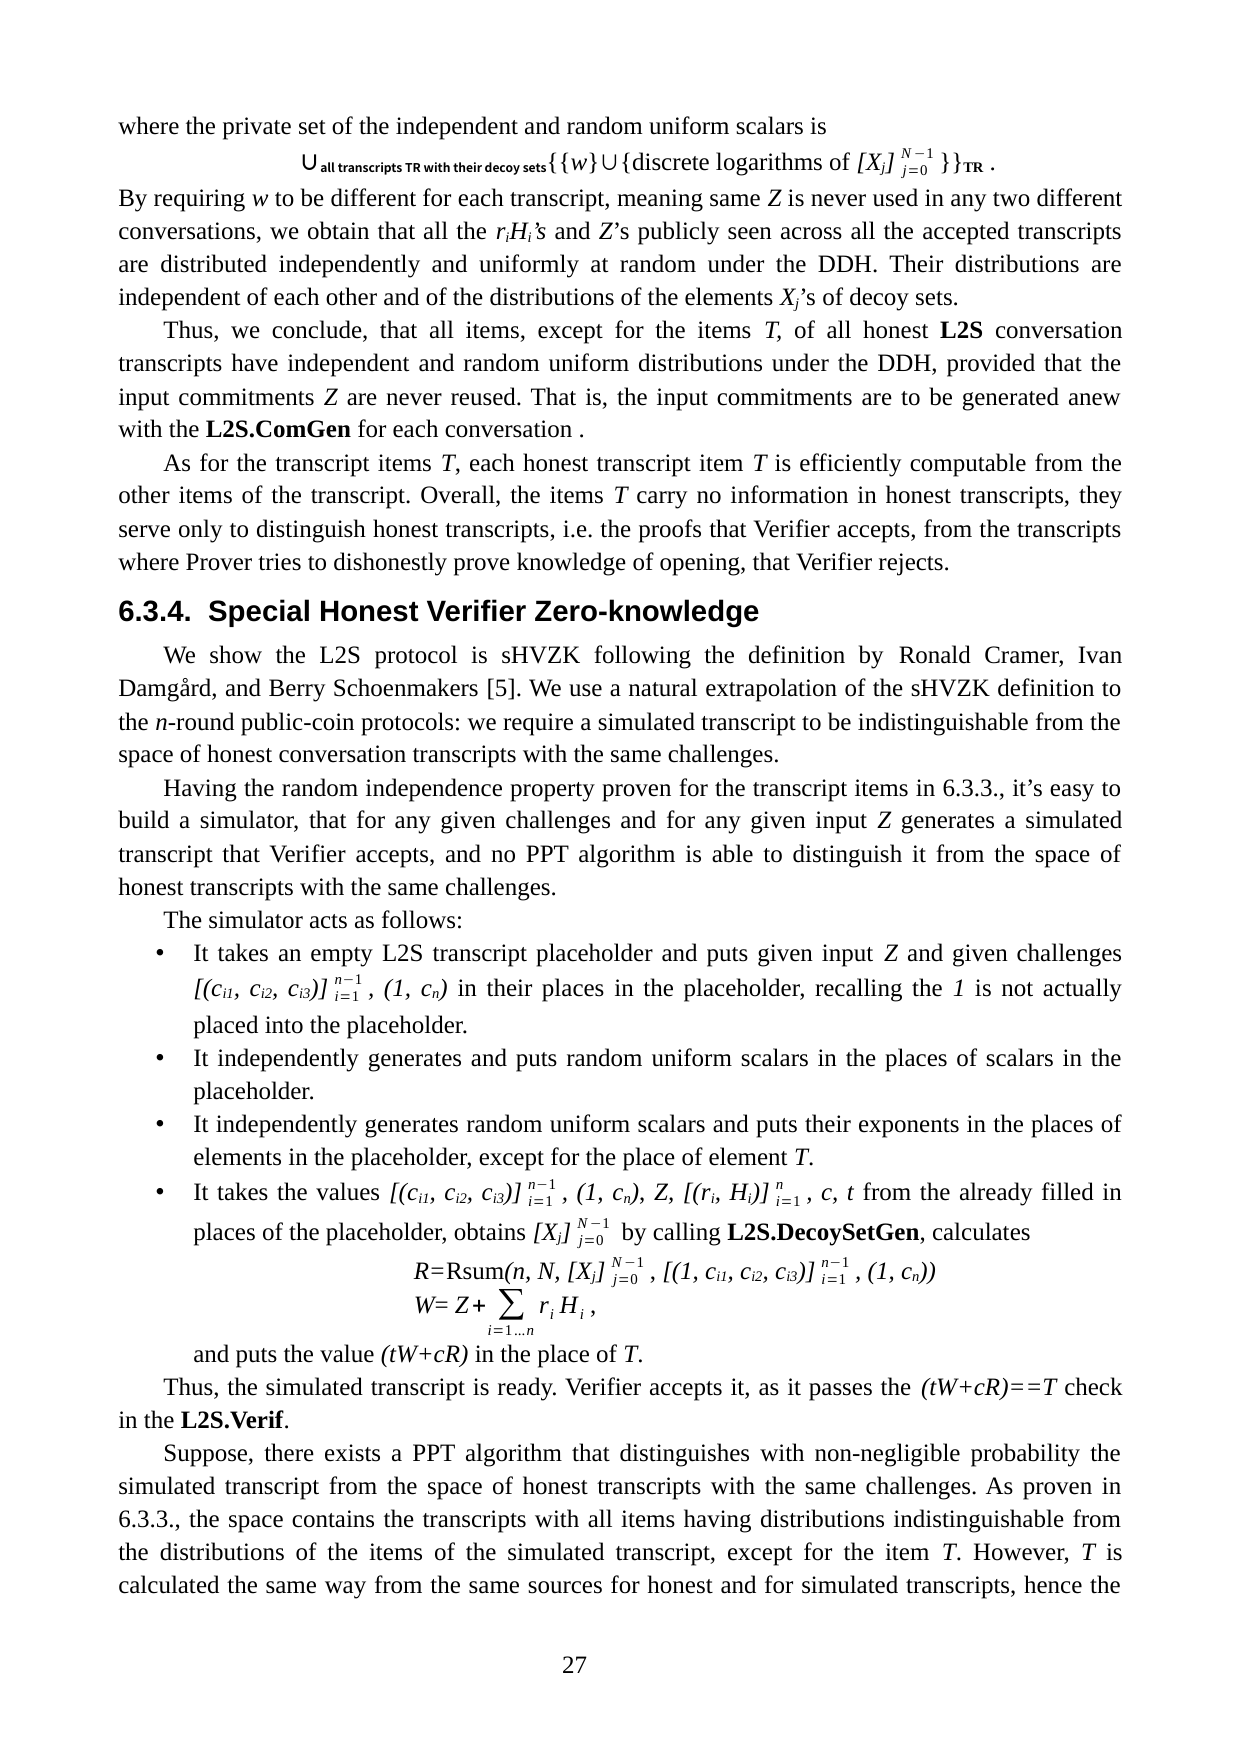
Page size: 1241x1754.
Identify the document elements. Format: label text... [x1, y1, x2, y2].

text We show the L2S protocol is sHVZK following the definition by Ronald Cramer, Ivan Damgård, and Berry Schoenmakers [5]. We use a natural extrapolation of the sHVZK definition to the n-round public-coin protocols: we require a simulated transcript to be indistinguishable from the space of honest conversation transcripts with the same challenges. [118, 641, 1122, 768]
text W=, [118, 1288, 1122, 1339]
list It independently generates and puts random uniform scalars in the places of scalars in the placeholder. [156, 1043, 1122, 1105]
subtitle 6.3.4. Special Honest Verifier Zero-knowledge [118, 594, 1122, 628]
text Thus, the simulated transcript is ready. Verifier accepts it, as it passes the (tW+cR)==T check in the L2S.Verif. [118, 1372, 1122, 1434]
list It takes an empty L2S transcript placeholder and puts given input Z and given challenges [(ci1, ci2, ci3)], (1, cn) in their places in the placeholder, recalling the 1 is not actually placed into the placeholder. [156, 938, 1122, 1039]
text Suppose, there exists a PPT algorithm that distinguishes with non-negligible probability the simulated transcript from the space of honest transcripts with the same challenges. As proven in 6.3.3., the space contains the transcripts with all items having distributions indistinguishable from the distributions of the items of the simulated transcript, except for the item T. However, T is calculated the same way from the same sources for honest and for simulated transcripts, hence the [118, 1438, 1122, 1599]
list It takes the values [(ci1, ci2, ci3)], (1, cn), Z, [(ri, Hi)], c, t from the already filled in places of the placeholder, obtains [Xj] by calling L2S.DecoySetGen, calculates [156, 1175, 1122, 1249]
text By requiring w to be different for each transcript, meaning same Z is never used in any two different conversations, we obtain that all the riHi’s and Z’s publicly seen across all the accepted transcripts are distributed independently and uniformly at random under the DDH. Their distributions are independent of each other and of the distributions of the elements Xj’s of decoy sets. [118, 183, 1122, 311]
text ∪all transcripts TR with their decoy sets{{w}∪{discrete logarithms of [Xj]}}TR . [118, 144, 1122, 179]
text As for the transcript items T, each honest transcript item T is efficiently computable from the other items of the transcript. Overall, the items T carry no information in honest transcripts, they serve only to distinguish honest transcripts, i.e. the proofs that Verifier accepts, from the transcripts where Prover tries to dishonestly prove knowledge of opening, that Verifier rejects. [118, 448, 1122, 575]
text R=Rsum(n, N, [Xj], [(1, ci1, ci2, ci3)], (1, cn)) [118, 1253, 1122, 1288]
text The simulator acts as follows: [118, 905, 1122, 933]
list and puts the value (tW+cR) in the place of T. [156, 1339, 1122, 1368]
text where the private set of the independent and random uniform scalars is [118, 111, 1122, 140]
list It independently generates random uniform scalars and puts their exponents in the places of elements in the placeholder, except for the place of element T. [156, 1109, 1122, 1171]
text Having the random independence property proven for the transcript items in 6.3.3., it’s easy to build a simulator, that for any given challenges and for any given input Z generates a simulated transcript that Verifier accepts, and no PPT algorithm is able to distinguish it from the space of honest transcripts with the same challenges. [118, 773, 1122, 900]
text Thus, we conclude, that all items, except for the items T, of all honest L2S conversation transcripts have independent and random uniform distributions under the DDH, provided that the input commitments Z are never reused. That is, the input commitments are to be generated anew with the L2S.ComGen for each conversation . [118, 316, 1122, 443]
